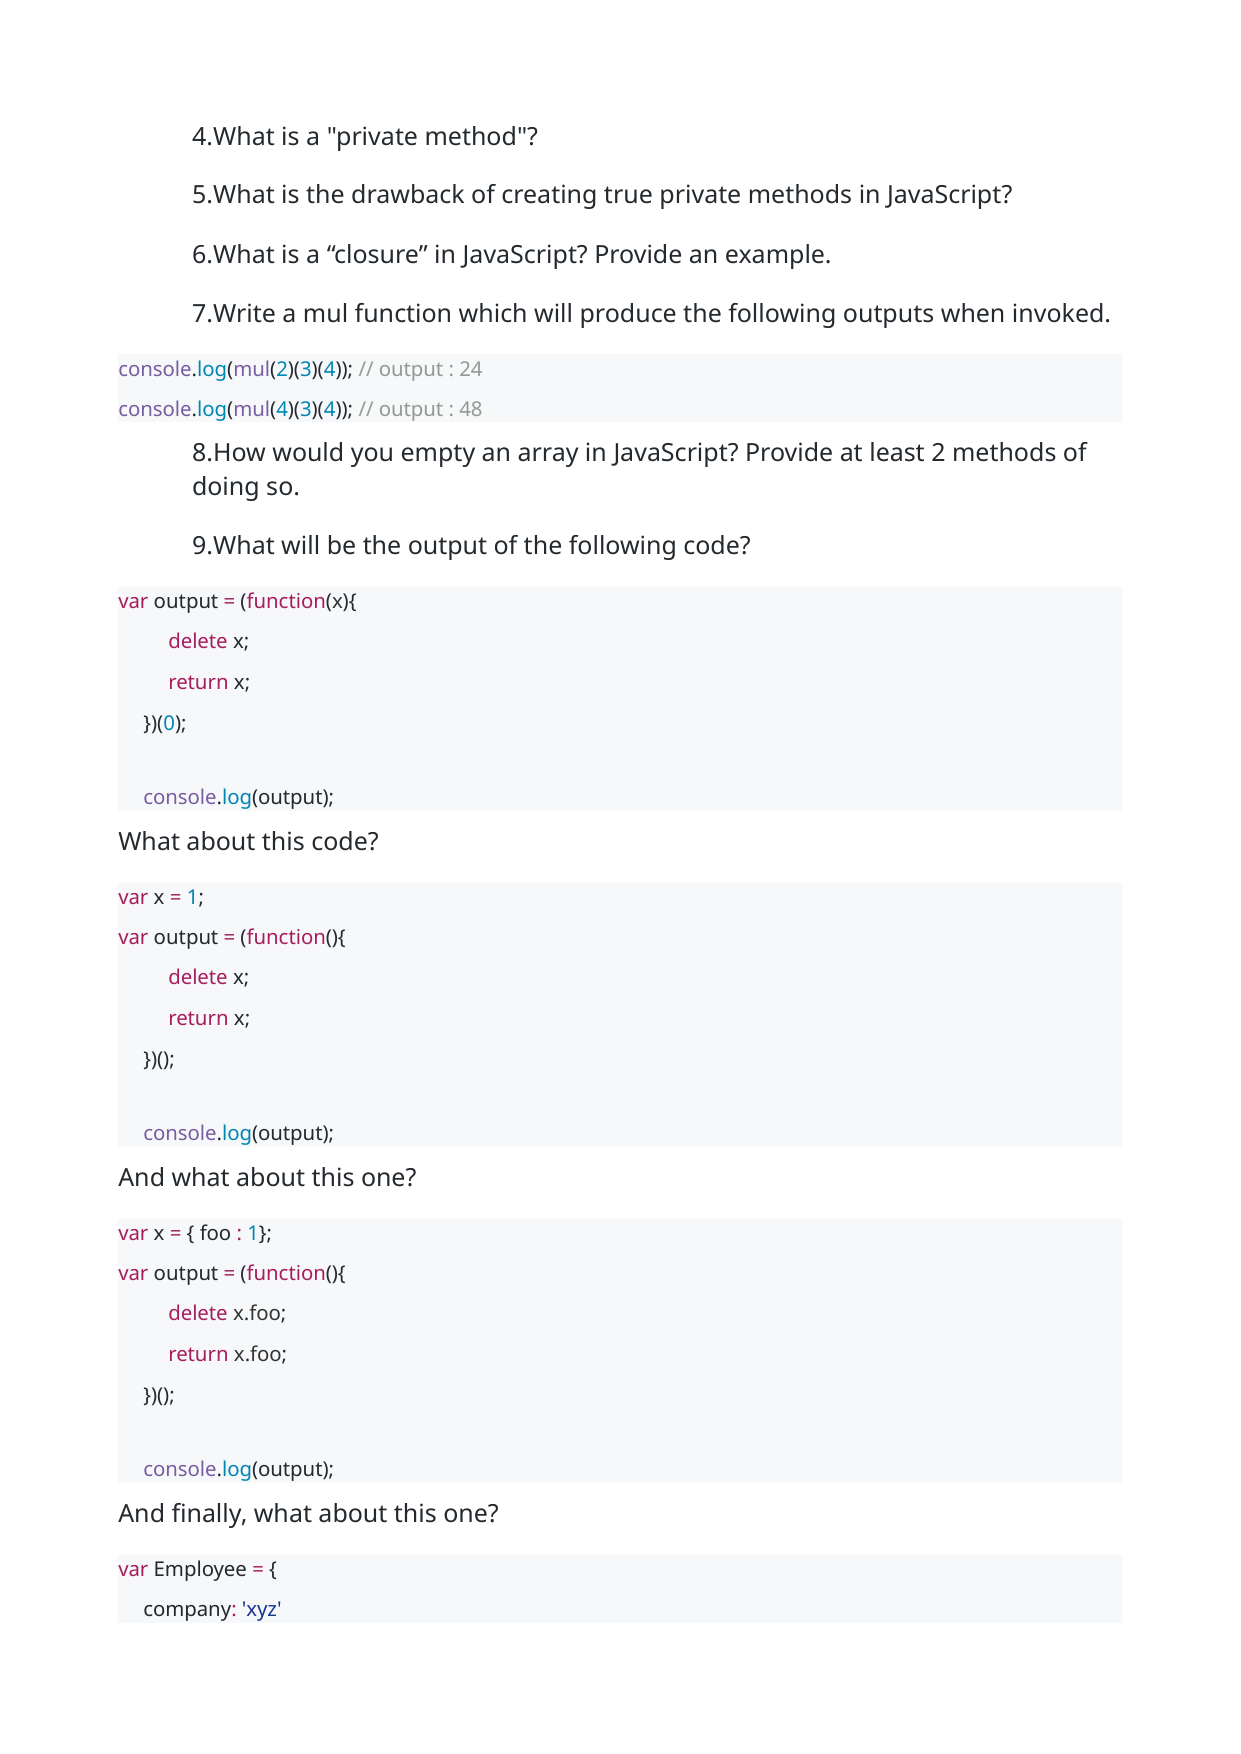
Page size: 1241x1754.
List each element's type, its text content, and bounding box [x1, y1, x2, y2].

text And finally, what about this one? [118, 1496, 1122, 1530]
text console.log(mul(4)(3)(4)); // output : 48 [118, 394, 1122, 422]
text console.log(output); [118, 783, 1122, 811]
text company: 'xyz' [118, 1595, 1122, 1623]
list Write a mul function which will produce the following outputs when invoked. [118, 295, 1122, 329]
list What is a "private method"? [118, 118, 1122, 152]
text var x = { foo : 1}; [118, 1219, 1122, 1246]
text })(); [118, 1380, 1122, 1408]
text return x.foo; [118, 1339, 1122, 1368]
text var Employee = { [118, 1555, 1122, 1582]
text delete x; [118, 963, 1122, 991]
list What will be the output of the following code? [118, 528, 1122, 562]
text var output = (function(){ [118, 923, 1122, 951]
text delete x.foo; [118, 1299, 1122, 1327]
text return x; [118, 1003, 1122, 1032]
text And what about this one? [118, 1160, 1122, 1194]
list What is the drawback of creating true private methods in JavaScript? [118, 177, 1122, 211]
text What about this code? [118, 824, 1122, 858]
text var output = (function(x){ [118, 587, 1122, 614]
text })(); [118, 1044, 1122, 1072]
text delete x; [118, 627, 1122, 655]
text return x; [118, 667, 1122, 696]
text var x = 1; [118, 883, 1122, 910]
text console.log(output); [118, 1119, 1122, 1147]
list How would you empty an array in JavaScript? Provide at least 2 methods of doing so. [118, 434, 1122, 503]
text console.log(output); [118, 1455, 1122, 1483]
text var output = (function(){ [118, 1259, 1122, 1287]
text console.log(mul(2)(3)(4)); // output : 24 [118, 354, 1122, 382]
text })(0); [118, 708, 1122, 736]
list What is a “closure” in JavaScript? Provide an example. [118, 236, 1122, 270]
